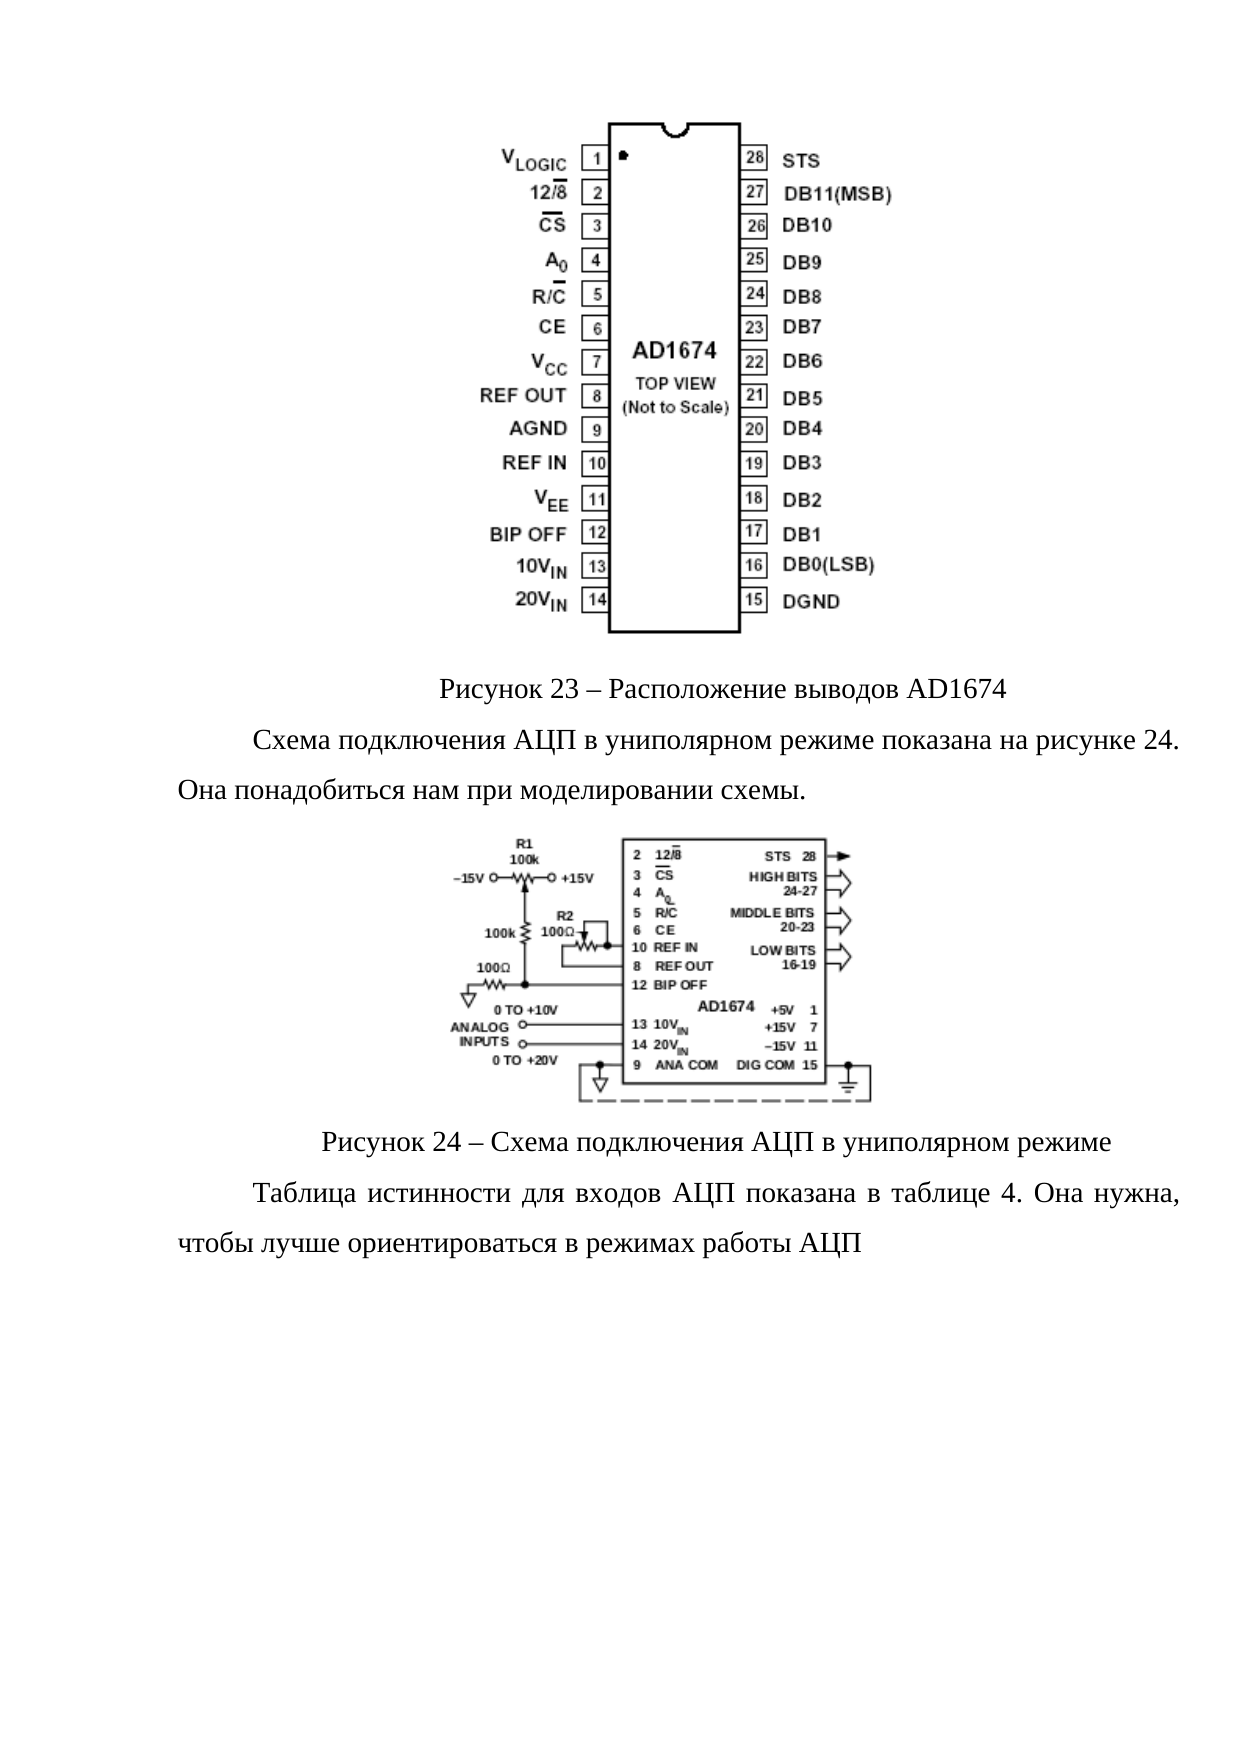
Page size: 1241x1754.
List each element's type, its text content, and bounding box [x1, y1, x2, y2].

text Таблица истинности для входов АЦП показана в таблице 4. Она нужна, чтобы лучше ориентироваться в режимах работы АЦП [177, 1175, 1181, 1258]
text Схема подключения АЦП в униполярном режиме показана на рисунке 24. Она понадобиться нам при моделировании схемы. [177, 722, 1181, 806]
picture [449, 822, 909, 1120]
text Рисунок 24 – Схема подключения АЦП в униполярном режиме [177, 1124, 1181, 1158]
text Рисунок 23 – Расположение выводов AD1674 [177, 672, 1181, 705]
picture [461, 118, 898, 640]
